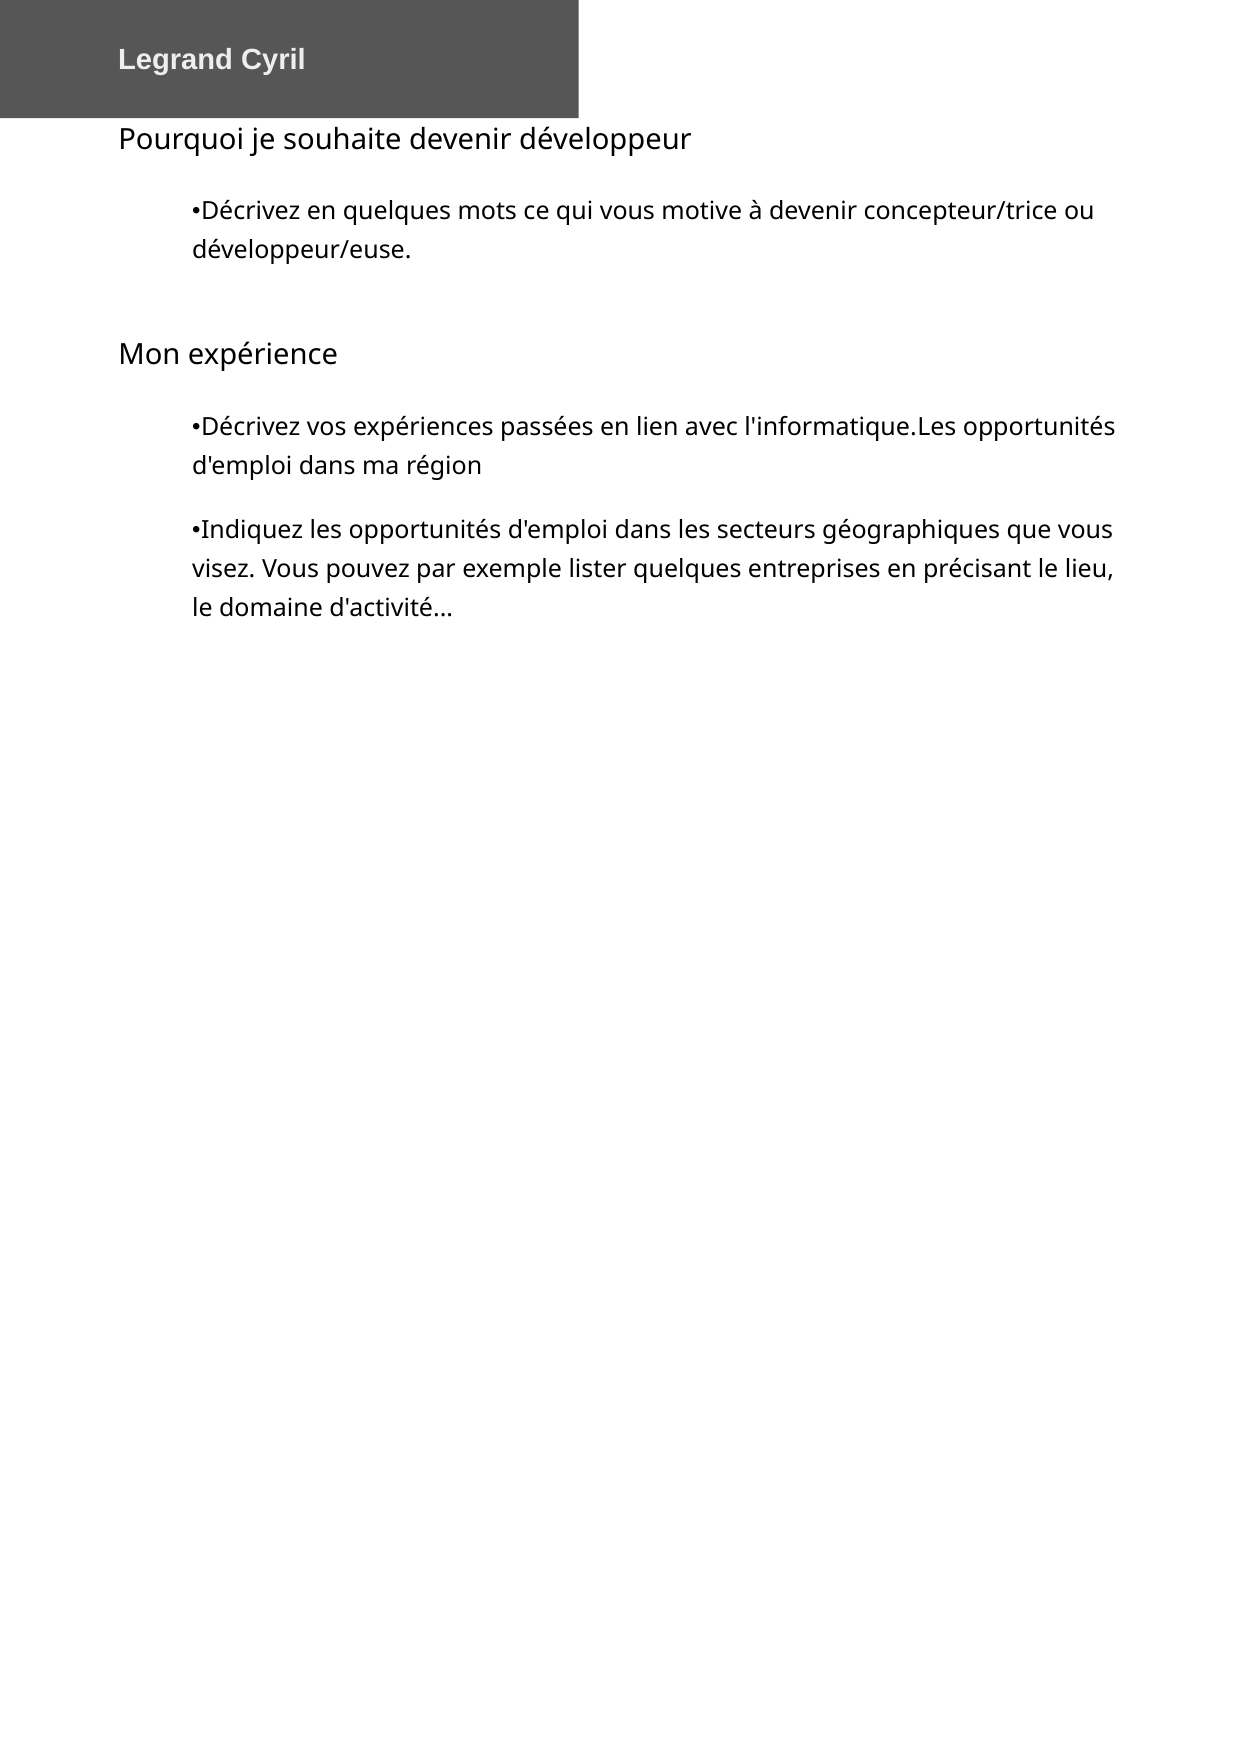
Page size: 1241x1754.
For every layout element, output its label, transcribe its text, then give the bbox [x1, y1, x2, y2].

subtitle Pourquoi je souhaite devenir développeur [118, 118, 1122, 158]
list Décrivez en quelques mots ce qui vous motive à devenir concepteur/trice ou développeur/euse. [118, 193, 1122, 266]
list Indiquez les opportunités d'emploi dans les secteurs géographiques que vous visez. Vous pouvez par exemple lister quelques entreprises en précisant le lieu, le domaine d'activité... [118, 511, 1122, 624]
list Décrivez vos expériences passées en lien avec l'informatique.Les opportunités d'emploi dans ma région [118, 408, 1122, 481]
subtitle Mon expérience [118, 333, 1122, 373]
